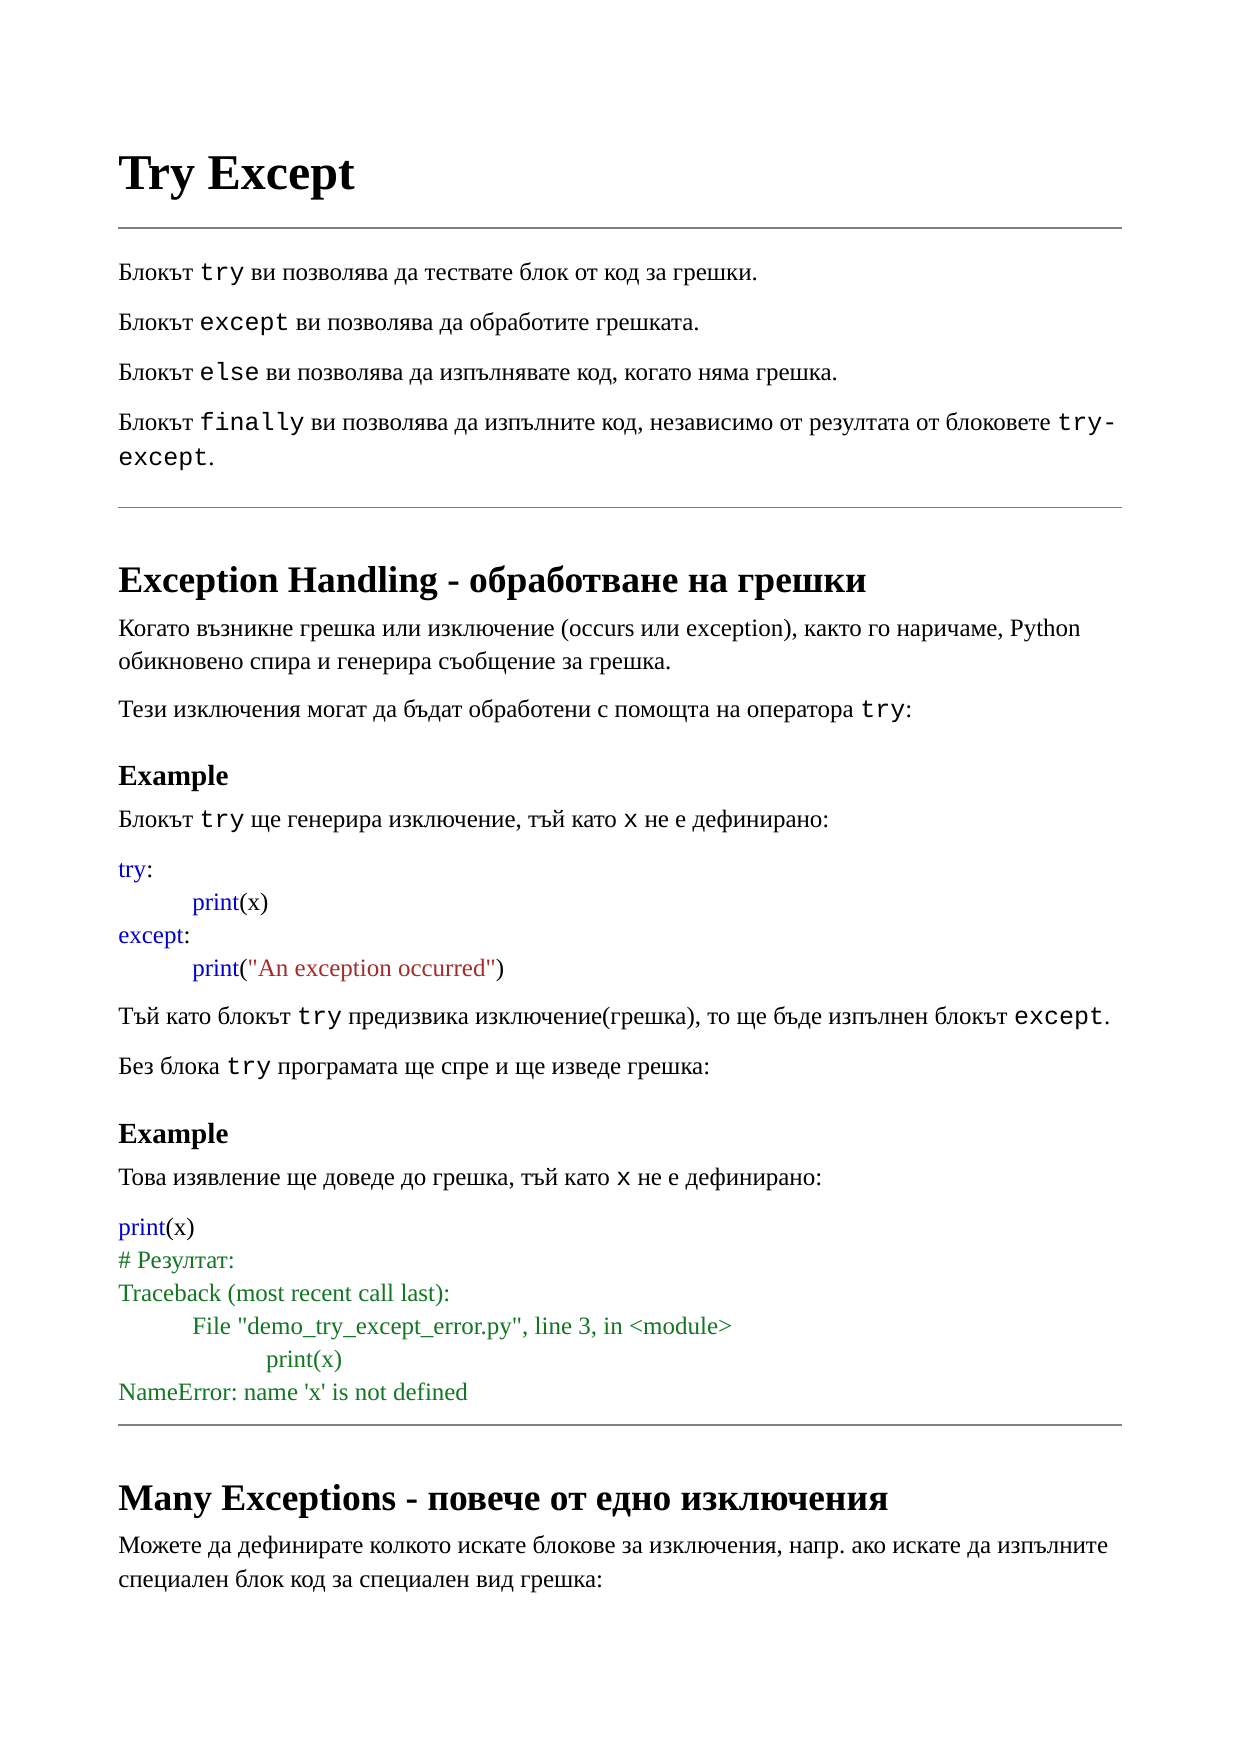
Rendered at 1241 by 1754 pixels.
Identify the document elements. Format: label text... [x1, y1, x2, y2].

text Блокът try ще генерира изключение, тъй като x не е дефинирано: [118, 804, 1122, 835]
text Блокът finally ви позволява да изпълните код, независимо от резултата от блоковете try-except. [118, 407, 1122, 473]
subtitle Many Exceptions - повече от едно изключения [118, 1475, 1122, 1518]
text Тъй като блокът try предизвика изключение(грешка), то ще бъде изпълнен блокът except. [118, 1001, 1122, 1032]
subtitle Example [118, 1116, 1122, 1149]
subtitle Exception Handling - обработване на грешки [118, 558, 1122, 601]
text Можете да дефинирате колкото искате блокове за изключения, напр. ако искате да изпълните специален блок код за специален вид грешка: [118, 1531, 1122, 1592]
text Блокът try ви позволява да тествате блок от код за грешки. [118, 257, 1122, 288]
text Без блока try програмата ще спре и ще изведе грешка: [118, 1051, 1122, 1082]
text Тези изключения могат да бъдат обработени с помощта на оператора try: [118, 694, 1122, 725]
text Блокът else ви позволява да изпълнявате код, когато няма грешка. [118, 357, 1122, 388]
subtitle Try Except [118, 143, 1122, 201]
text # Резултат: Traceback (most recent call last): File "demo_try_except_error.py", line 3, in <module> print(x) NameError: name 'x' is not defined [118, 1245, 1122, 1406]
text Когато възникне грешка или изключение (occurs или exception), както го наричаме, Python обикновено спира и генерира съобщение за грешка. [118, 613, 1122, 675]
text print(x) [118, 1212, 1122, 1241]
subtitle Example [118, 758, 1122, 792]
text Блокът except ви позволява да обработите грешката. [118, 307, 1122, 338]
text try: print(x) except: print("An exception occurred") [118, 854, 1122, 982]
text Това изявление ще доведе до грешка, тъй като x не е дефинирано: [118, 1162, 1122, 1193]
